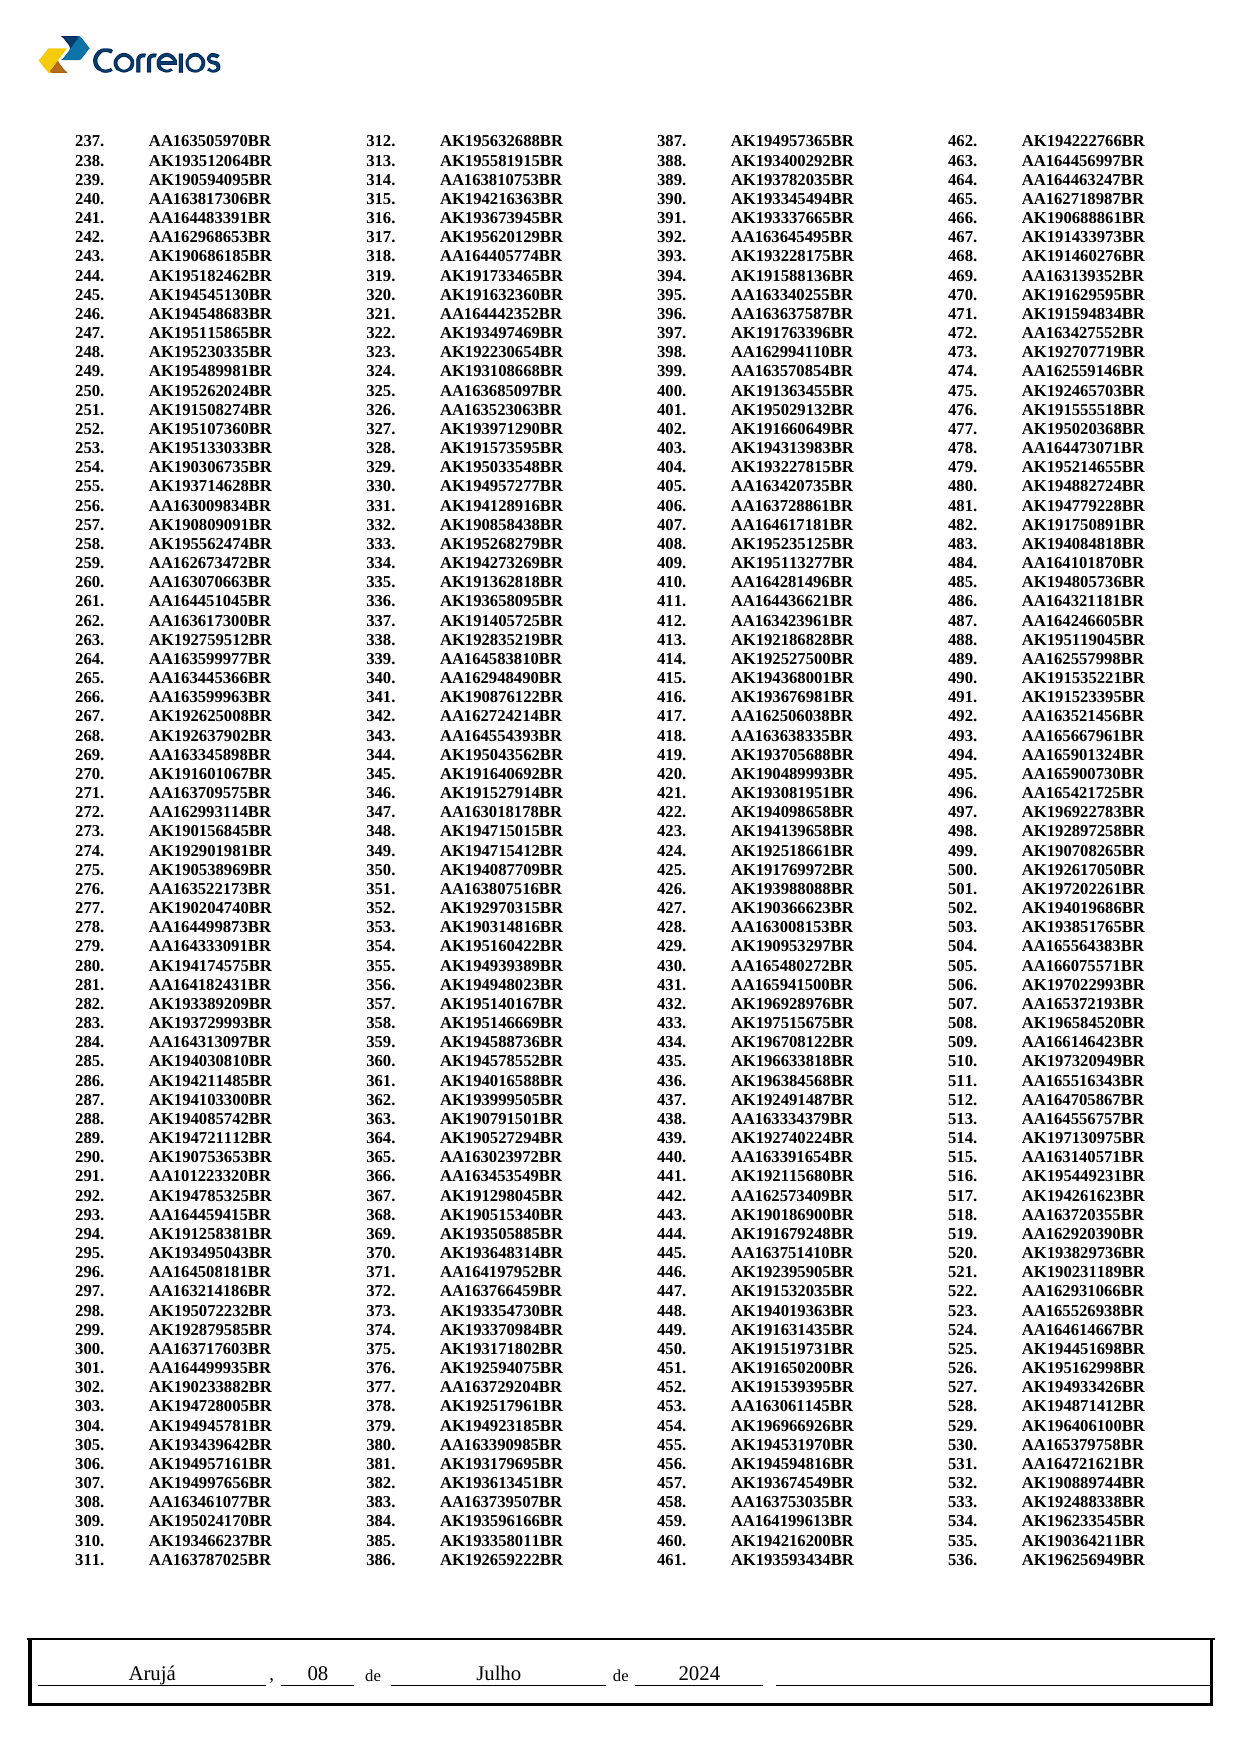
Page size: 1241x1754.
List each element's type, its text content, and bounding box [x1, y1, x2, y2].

list AA101223320BR [75, 1166, 329, 1185]
list AK191763396BR [657, 323, 911, 342]
list AK194222766BR [948, 131, 1240, 150]
list AK190791501BR [366, 1109, 620, 1128]
list AA164463247BR [948, 169, 1240, 189]
list AK194019686BR [948, 898, 1240, 917]
list AK195033548BR [366, 457, 620, 476]
list AA163617300BR [75, 610, 329, 629]
list AA163807516BR [366, 879, 620, 898]
list AK196928976BR [657, 994, 911, 1013]
list AK192740224BR [657, 1128, 911, 1147]
list AK194211485BR [75, 1070, 329, 1089]
list AK194957277BR [366, 476, 620, 495]
list AA163817306BR [75, 189, 329, 208]
list AK191640692BR [366, 764, 620, 783]
list AA163638335BR [657, 725, 911, 744]
list AA163008153BR [657, 917, 911, 936]
list AK193228175BR [657, 246, 911, 265]
list AK191298045BR [366, 1185, 620, 1204]
list AA163018178BR [366, 802, 620, 821]
list AK194728005BR [75, 1396, 329, 1415]
list AK190686185BR [75, 246, 329, 265]
list AA166146423BR [948, 1032, 1240, 1051]
list AA163637587BR [657, 304, 911, 323]
list AK191629595BR [948, 284, 1240, 304]
list AA164405774BR [366, 246, 620, 265]
list AK192465703BR [948, 380, 1240, 399]
list AK195072232BR [75, 1300, 329, 1319]
list AK190186900BR [657, 1204, 911, 1224]
list AK191527914BR [366, 783, 620, 802]
list AA165900730BR [948, 764, 1240, 783]
list AA163340255BR [657, 284, 911, 304]
list AK190876122BR [366, 687, 620, 706]
list AA163709575BR [75, 783, 329, 802]
list AK194545130BR [75, 284, 329, 304]
list AK195268279BR [366, 534, 620, 553]
list AK195140167BR [366, 994, 620, 1013]
list AK193714628BR [75, 476, 329, 495]
list AK196384568BR [657, 1070, 911, 1089]
list AK192897258BR [948, 821, 1240, 840]
list AA164199613BR [657, 1511, 911, 1530]
list AK195024170BR [75, 1511, 329, 1530]
list AK193439642BR [75, 1434, 329, 1454]
list AA164499935BR [75, 1358, 329, 1377]
list AA162559146BR [948, 361, 1240, 380]
list AK192879585BR [75, 1319, 329, 1339]
list AA164617181BR [657, 514, 911, 534]
list AA163420735BR [657, 476, 911, 495]
list AA164456997BR [948, 150, 1240, 169]
list AK193179695BR [366, 1454, 620, 1473]
list AK190233882BR [75, 1377, 329, 1396]
list AA163061145BR [657, 1396, 911, 1415]
list AA164583810BR [366, 649, 620, 668]
list AK194871412BR [948, 1396, 1240, 1415]
list AK193782035BR [657, 169, 911, 189]
list AA163214186BR [75, 1281, 329, 1300]
list AK191532035BR [657, 1281, 911, 1300]
list AK193829736BR [948, 1243, 1240, 1262]
list AK194578552BR [366, 1051, 620, 1070]
list AA163787025BR [75, 1549, 329, 1569]
list AK194216363BR [366, 189, 620, 208]
list AK196406100BR [948, 1415, 1240, 1434]
list AK197320949BR [948, 1051, 1240, 1070]
list AA163427552BR [948, 323, 1240, 342]
list AK190366623BR [657, 898, 911, 917]
list AK193673945BR [366, 208, 620, 227]
list AK192901981BR [75, 840, 329, 859]
list AK194368001BR [657, 668, 911, 687]
list AK194084818BR [948, 534, 1240, 553]
list AK194174575BR [75, 955, 329, 974]
list AK195133033BR [75, 438, 329, 457]
list AA163334379BR [657, 1109, 911, 1128]
list AA162968653BR [75, 227, 329, 246]
list AK193658095BR [366, 591, 620, 610]
list AK192517961BR [366, 1396, 620, 1415]
list AK196922783BR [948, 802, 1240, 821]
list AK195020368BR [948, 419, 1240, 438]
list AA163599977BR [75, 649, 329, 668]
list AA163461077BR [75, 1492, 329, 1511]
list AA162931066BR [948, 1281, 1240, 1300]
list AA163717603BR [75, 1339, 329, 1358]
list AA162718987BR [948, 189, 1240, 208]
list AA164554393BR [366, 725, 620, 744]
list AK192835219BR [366, 629, 620, 649]
list AA163645495BR [657, 227, 911, 246]
list AA163423961BR [657, 610, 911, 629]
list AK193081951BR [657, 783, 911, 802]
list AK191573595BR [366, 438, 620, 457]
list AK193596166BR [366, 1511, 620, 1530]
list AA163505970BR [75, 131, 329, 150]
list AK195043562BR [366, 744, 620, 764]
list AK195489981BR [75, 361, 329, 380]
list AK191632360BR [366, 284, 620, 304]
list AA164499873BR [75, 917, 329, 936]
list AK193648314BR [366, 1243, 620, 1262]
list AK190306735BR [75, 457, 329, 476]
list AK192491487BR [657, 1089, 911, 1109]
list AK193495043BR [75, 1243, 329, 1262]
list AK191508274BR [75, 399, 329, 419]
list AA163522173BR [75, 879, 329, 898]
list AK194531970BR [657, 1434, 911, 1454]
list AK195581915BR [366, 150, 620, 169]
list AK197130975BR [948, 1128, 1240, 1147]
list AK193400292BR [657, 150, 911, 169]
list AK194016588BR [366, 1070, 620, 1089]
list AK195235125BR [657, 534, 911, 553]
list AA164246605BR [948, 610, 1240, 629]
list AK190753653BR [75, 1147, 329, 1166]
list AA164436621BR [657, 591, 911, 610]
list AA164483391BR [75, 208, 329, 227]
list AA165516343BR [948, 1070, 1240, 1089]
list AA165667961BR [948, 725, 1240, 744]
list AK192395905BR [657, 1262, 911, 1281]
list AK195119045BR [948, 629, 1240, 649]
list AK195160422BR [366, 936, 620, 955]
list AK191519731BR [657, 1339, 911, 1358]
list AA164101870BR [948, 553, 1240, 572]
list AK194594816BR [657, 1454, 911, 1473]
list AK192659222BR [366, 1549, 620, 1569]
list AA165526938BR [948, 1300, 1240, 1319]
list AK194030810BR [75, 1051, 329, 1070]
list AK195562474BR [75, 534, 329, 553]
list AK194548683BR [75, 304, 329, 323]
list AK192970315BR [366, 898, 620, 917]
list AK194957161BR [75, 1454, 329, 1473]
list AA164459415BR [75, 1204, 329, 1224]
list AA163391654BR [657, 1147, 911, 1166]
list AK193466237BR [75, 1530, 329, 1549]
list AK191405725BR [366, 610, 620, 629]
list AK194128916BR [366, 495, 620, 514]
list AK193729993BR [75, 1013, 329, 1032]
list AK192115680BR [657, 1166, 911, 1185]
list AK194216200BR [657, 1530, 911, 1549]
list AK193676981BR [657, 687, 911, 706]
list AA165379758BR [948, 1434, 1240, 1454]
list AA164333091BR [75, 936, 329, 955]
list AA163023972BR [366, 1147, 620, 1166]
list AA164442352BR [366, 304, 620, 323]
list AK196708122BR [657, 1032, 911, 1051]
list AK192594075BR [366, 1358, 620, 1377]
list AK190527294BR [366, 1128, 620, 1147]
list AK191539395BR [657, 1377, 911, 1396]
list AK191601067BR [75, 764, 329, 783]
list AA164721621BR [948, 1454, 1240, 1473]
list AK191555518BR [948, 399, 1240, 419]
list AK195182462BR [75, 265, 329, 284]
list AK191769972BR [657, 859, 911, 879]
list AK193345494BR [657, 189, 911, 208]
list AA162994110BR [657, 342, 911, 361]
list AK190688861BR [948, 208, 1240, 227]
list AA165372193BR [948, 994, 1240, 1013]
list AA164281496BR [657, 572, 911, 591]
list AA163453549BR [366, 1166, 620, 1185]
list AK191679248BR [657, 1224, 911, 1243]
list AA165901324BR [948, 744, 1240, 764]
list AK191523395BR [948, 687, 1240, 706]
list AK193370984BR [366, 1319, 620, 1339]
list AA164705867BR [948, 1089, 1240, 1109]
list AK191650200BR [657, 1358, 911, 1377]
list AA164321181BR [948, 591, 1240, 610]
list AK193389209BR [75, 994, 329, 1013]
list AA165421725BR [948, 783, 1240, 802]
list AK194882724BR [948, 476, 1240, 495]
list AK191433973BR [948, 227, 1240, 246]
list AK191594834BR [948, 304, 1240, 323]
list AK190858438BR [366, 514, 620, 534]
list AA163685097BR [366, 380, 620, 399]
list AK194715412BR [366, 840, 620, 859]
list AA163751410BR [657, 1243, 911, 1262]
list AK197202261BR [948, 879, 1240, 898]
list AA164473071BR [948, 438, 1240, 457]
list AK194103300BR [75, 1089, 329, 1109]
list AK190538969BR [75, 859, 329, 879]
list AK195262024BR [75, 380, 329, 399]
list AA164451045BR [75, 591, 329, 610]
list AK194087709BR [366, 859, 620, 879]
list AK194715015BR [366, 821, 620, 840]
list AK196633818BR [657, 1051, 911, 1070]
list AA163390985BR [366, 1434, 620, 1454]
list AA163810753BR [366, 169, 620, 189]
list AK195230335BR [75, 342, 329, 361]
list AK191535221BR [948, 668, 1240, 687]
list AK195107360BR [75, 419, 329, 438]
list AA165941500BR [657, 974, 911, 994]
list AA162506038BR [657, 706, 911, 725]
list AA164556757BR [948, 1109, 1240, 1128]
list AK193337665BR [657, 208, 911, 227]
list AK190889744BR [948, 1473, 1240, 1492]
list AK192518661BR [657, 840, 911, 859]
list AA163729204BR [366, 1377, 620, 1396]
list AK194933426BR [948, 1377, 1240, 1396]
list AK190204740BR [75, 898, 329, 917]
list AA163009834BR [75, 495, 329, 514]
list AK195162998BR [948, 1358, 1240, 1377]
list AA164313097BR [75, 1032, 329, 1051]
list AK192759512BR [75, 629, 329, 649]
list AK195620129BR [366, 227, 620, 246]
list AK193108668BR [366, 361, 620, 380]
list AA162724214BR [366, 706, 620, 725]
list AA163599963BR [75, 687, 329, 706]
list AK194805736BR [948, 572, 1240, 591]
list AK197515675BR [657, 1013, 911, 1032]
list AK196256949BR [948, 1549, 1240, 1569]
list AK190953297BR [657, 936, 911, 955]
list AK192527500BR [657, 649, 911, 668]
list AK192707719BR [948, 342, 1240, 361]
list AK190156845BR [75, 821, 329, 840]
list AK195113277BR [657, 553, 911, 572]
list AK194139658BR [657, 821, 911, 840]
list AK196966926BR [657, 1415, 911, 1434]
list AK190489993BR [657, 764, 911, 783]
list AK194261623BR [948, 1185, 1240, 1204]
list AK194945781BR [75, 1415, 329, 1434]
list AK193851765BR [948, 917, 1240, 936]
list AK194923185BR [366, 1415, 620, 1434]
list AA163070663BR [75, 572, 329, 591]
list AK191258381BR [75, 1224, 329, 1243]
list AK193971290BR [366, 419, 620, 438]
list AK195115865BR [75, 323, 329, 342]
list AK192617050BR [948, 859, 1240, 879]
list AA163523063BR [366, 399, 620, 419]
list AA164197952BR [366, 1262, 620, 1281]
list AK193613451BR [366, 1473, 620, 1492]
list AA163720355BR [948, 1204, 1240, 1224]
list AK192488338BR [948, 1492, 1240, 1511]
list AK191363455BR [657, 380, 911, 399]
list AK195146669BR [366, 1013, 620, 1032]
list AK193705688BR [657, 744, 911, 764]
list AK192186828BR [657, 629, 911, 649]
list AK193171802BR [366, 1339, 620, 1358]
list AK193674549BR [657, 1473, 911, 1492]
list AK194957365BR [657, 131, 911, 150]
list AK191631435BR [657, 1319, 911, 1339]
list AA163445366BR [75, 668, 329, 687]
list AK194098658BR [657, 802, 911, 821]
list AK191660649BR [657, 419, 911, 438]
list AA163753035BR [657, 1492, 911, 1511]
list AK195632688BR [366, 131, 620, 150]
list AK195029132BR [657, 399, 911, 419]
list AK194451698BR [948, 1339, 1240, 1358]
list AK193227815BR [657, 457, 911, 476]
list AK193512064BR [75, 150, 329, 169]
list AK191460276BR [948, 246, 1240, 265]
list AK196584520BR [948, 1013, 1240, 1032]
list AK192230654BR [366, 342, 620, 361]
list AA162993114BR [75, 802, 329, 821]
list AK194948023BR [366, 974, 620, 994]
list AA162557998BR [948, 649, 1240, 668]
list AA163521456BR [948, 706, 1240, 725]
list AK193505885BR [366, 1224, 620, 1243]
list AK193593434BR [657, 1549, 911, 1569]
list AK193988088BR [657, 879, 911, 898]
list AK191733465BR [366, 265, 620, 284]
list AA163728861BR [657, 495, 911, 514]
list AK194997656BR [75, 1473, 329, 1492]
list AK194588736BR [366, 1032, 620, 1051]
list AK190594095BR [75, 169, 329, 189]
list AK194085742BR [75, 1109, 329, 1128]
list AK193999505BR [366, 1089, 620, 1109]
list AA162673472BR [75, 553, 329, 572]
list AA163739507BR [366, 1492, 620, 1511]
list AA163139352BR [948, 265, 1240, 284]
list AA166075571BR [948, 955, 1240, 974]
list AK194779228BR [948, 495, 1240, 514]
list AK194939389BR [366, 955, 620, 974]
list AA162573409BR [657, 1185, 911, 1204]
list AK197022993BR [948, 974, 1240, 994]
list AK190515340BR [366, 1204, 620, 1224]
list AK195449231BR [948, 1166, 1240, 1185]
list AA162948490BR [366, 668, 620, 687]
list AA163570854BR [657, 361, 911, 380]
list AK190314816BR [366, 917, 620, 936]
list AK192625008BR [75, 706, 329, 725]
list AA164614667BR [948, 1319, 1240, 1339]
list AK194019363BR [657, 1300, 911, 1319]
list AA163140571BR [948, 1147, 1240, 1166]
list AK193354730BR [366, 1300, 620, 1319]
list AK190809091BR [75, 514, 329, 534]
list AK190708265BR [948, 840, 1240, 859]
list AK190364211BR [948, 1530, 1240, 1549]
list AA164182431BR [75, 974, 329, 994]
list AA164508181BR [75, 1262, 329, 1281]
list AK194273269BR [366, 553, 620, 572]
list AK191362818BR [366, 572, 620, 591]
list AA163766459BR [366, 1281, 620, 1300]
list AA165564383BR [948, 936, 1240, 955]
list AK193497469BR [366, 323, 620, 342]
list AK192637902BR [75, 725, 329, 744]
list AK193358011BR [366, 1530, 620, 1549]
list AK196233545BR [948, 1511, 1240, 1530]
list AA162920390BR [948, 1224, 1240, 1243]
list AK194721112BR [75, 1128, 329, 1147]
list AK194785325BR [75, 1185, 329, 1204]
list AA165480272BR [657, 955, 911, 974]
list AK191588136BR [657, 265, 911, 284]
list AK194313983BR [657, 438, 911, 457]
list AK191750891BR [948, 514, 1240, 534]
list AK195214655BR [948, 457, 1240, 476]
list AA163345898BR [75, 744, 329, 764]
list AK190231189BR [948, 1262, 1240, 1281]
